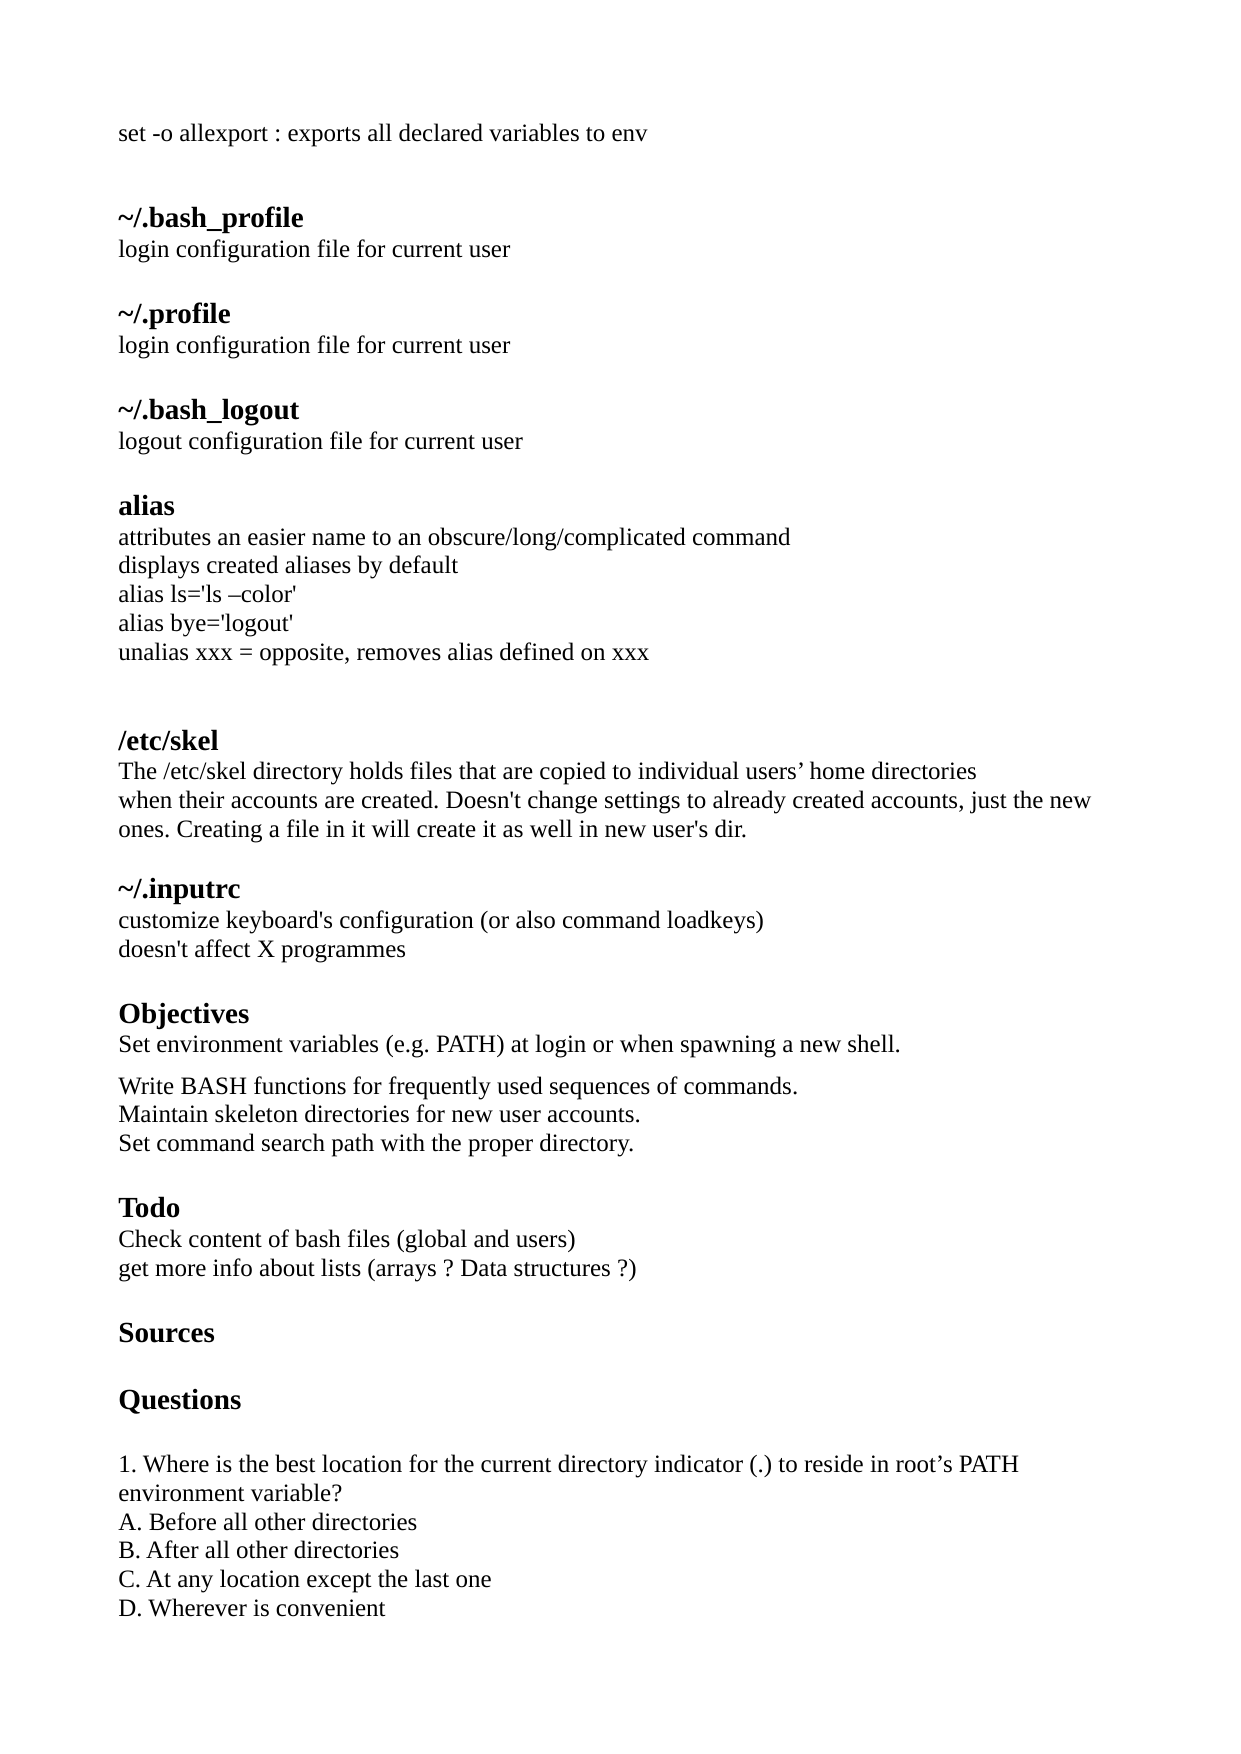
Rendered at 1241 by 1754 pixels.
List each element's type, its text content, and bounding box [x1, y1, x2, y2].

text A. Before all other directories [118, 1507, 1122, 1536]
text Questions [118, 1382, 1122, 1416]
text displays created aliases by default [118, 550, 1122, 579]
text Todo [118, 1191, 1122, 1224]
text logout configuration file for current user [118, 426, 1122, 454]
text Set environment variables (e.g. PATH) at login or when spawning a new shell. [118, 1029, 1122, 1058]
text ~/.bash_logout [118, 392, 1122, 426]
text unalias xxx = opposite, removes alias defined on xxx [118, 637, 1122, 665]
list Maintain skeleton directories for new user accounts. [118, 1099, 1122, 1128]
text B. After all other directories [118, 1536, 1122, 1564]
text /etc/skel [118, 723, 1122, 756]
text customize keyboard's configuration (or also command loadkeys) doesn't affect X programmes [118, 905, 1122, 962]
text ~/.bash_profile login configuration file for current user [118, 201, 1122, 263]
list Set command search path with the proper directory. [118, 1128, 1122, 1157]
text ~/.profile login configuration file for current user [118, 296, 1122, 359]
text The /etc/skel directory holds files that are copied to individual users’ home directories [118, 756, 1122, 785]
list Write BASH functions for frequently used sequences of commands. [118, 1071, 1122, 1099]
text when their accounts are created. Doesn't change settings to already created accounts, just the new ones. Creating a file in it will create it as well in new user's dir. [118, 785, 1122, 843]
text ~/.inputrc [118, 871, 1122, 905]
text Check content of bash files (global and users) get more info about lists (arrays ? Data structures ?) [118, 1224, 1122, 1282]
text attributes an easier name to an obscure/long/complicated command [118, 522, 1122, 550]
text Objectives [118, 996, 1122, 1029]
text alias ls='ls –color' alias bye='logout' [118, 579, 1122, 637]
text Sources [118, 1315, 1122, 1349]
text set -o allexport : exports all declared variables to env [118, 118, 1122, 147]
text D. Wherever is convenient [118, 1593, 1122, 1622]
text environment variable? [118, 1478, 1122, 1507]
text C. At any location except the last one [118, 1564, 1122, 1593]
text 1. Where is the best location for the current directory indicator (.) to reside in root’s PATH [118, 1449, 1122, 1478]
text alias [118, 488, 1122, 522]
